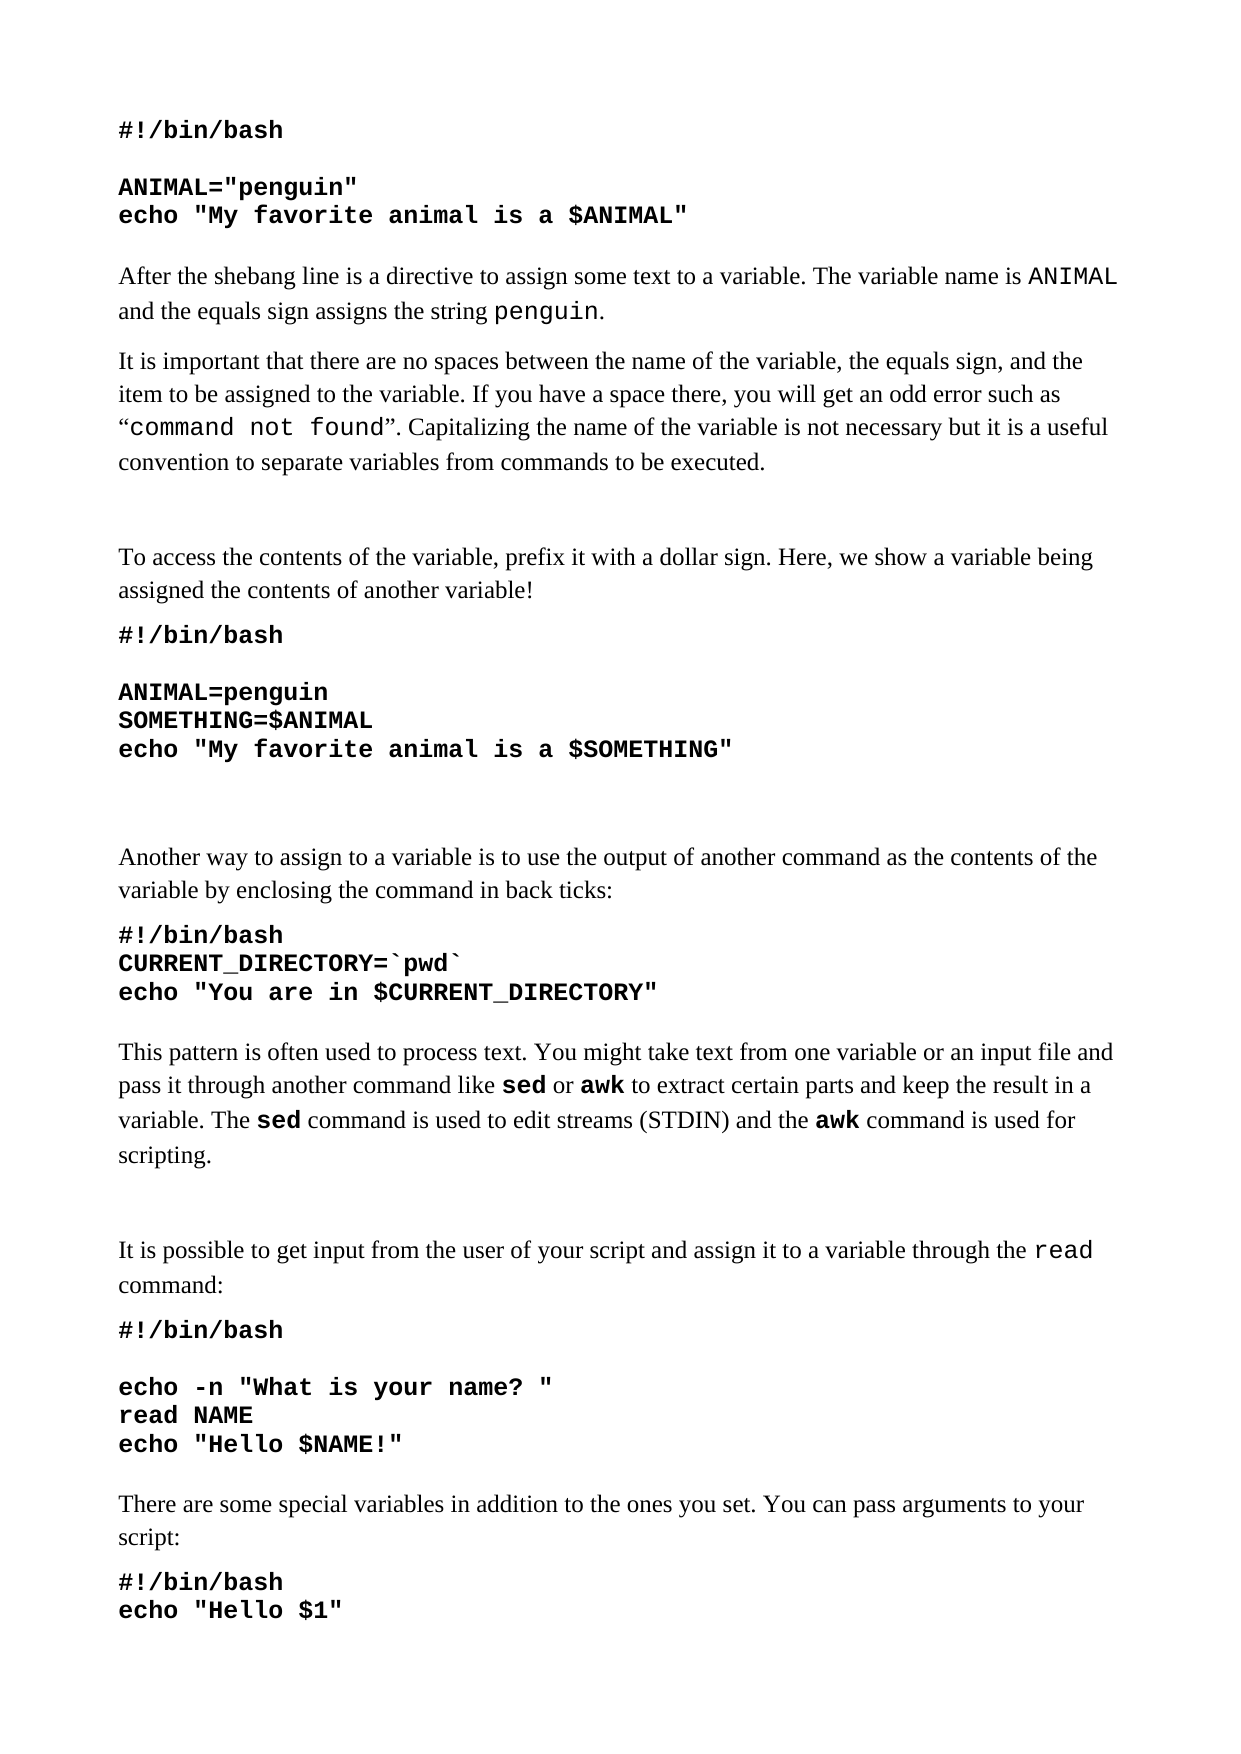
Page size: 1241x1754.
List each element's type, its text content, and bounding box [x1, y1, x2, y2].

text This pattern is often used to process text. You might take text from one variable or an input file and pass it through another command like sed or awk to extract certain parts and keep the result in a variable. The sed command is used to edit streams (STDIN) and the awk command is used for scripting. [118, 1037, 1122, 1169]
text ANIMAL=penguin [118, 680, 1122, 708]
text SOMETHING=$ANIMAL [118, 708, 1122, 736]
text CURRENT_DIRECTORY=`pwd` [118, 951, 1122, 979]
text Another way to assign to a variable is to use the output of another command as the contents of the variable by enclosing the command in back ticks: [118, 842, 1122, 903]
text #!/bin/bash [118, 922, 1122, 951]
text #!/bin/bash [118, 1570, 1122, 1598]
text #!/bin/bash [118, 1318, 1122, 1346]
text ANIMAL="penguin" [118, 175, 1122, 203]
text read NAME [118, 1403, 1122, 1431]
text echo "My favorite animal is a $SOMETHING" [118, 736, 1122, 765]
text echo -n "What is your name? " [118, 1375, 1122, 1403]
text #!/bin/bash [118, 623, 1122, 651]
text It is important that there are no spaces between the name of the variable, the equals sign, and the item to be assigned to the variable. If you have a space there, you will get an odd error such as “command not found”. Capitalizing the name of the variable is not necessary but it is a useful convention to separate variables from commands to be executed. [118, 346, 1122, 476]
text echo "You are in $CURRENT_DIRECTORY" [118, 979, 1122, 1007]
text #!/bin/bash [118, 118, 1122, 146]
text After the shebang line is a directive to assign some text to a variable. The variable name is ANIMAL and the equals sign assigns the string penguin. [118, 261, 1122, 327]
text It is possible to get input from the user of your script and assign it to a variable through the read command: [118, 1235, 1122, 1299]
text There are some special variables in addition to the ones you set. You can pass arguments to your script: [118, 1489, 1122, 1551]
text To access the contents of the variable, prefix it with a dollar sign. Here, we show a variable being assigned the contents of another variable! [118, 542, 1122, 604]
text echo "Hello $1" [118, 1598, 1122, 1626]
text echo "My favorite animal is a $ANIMAL" [118, 203, 1122, 231]
text echo "Hello $NAME!" [118, 1431, 1122, 1460]
